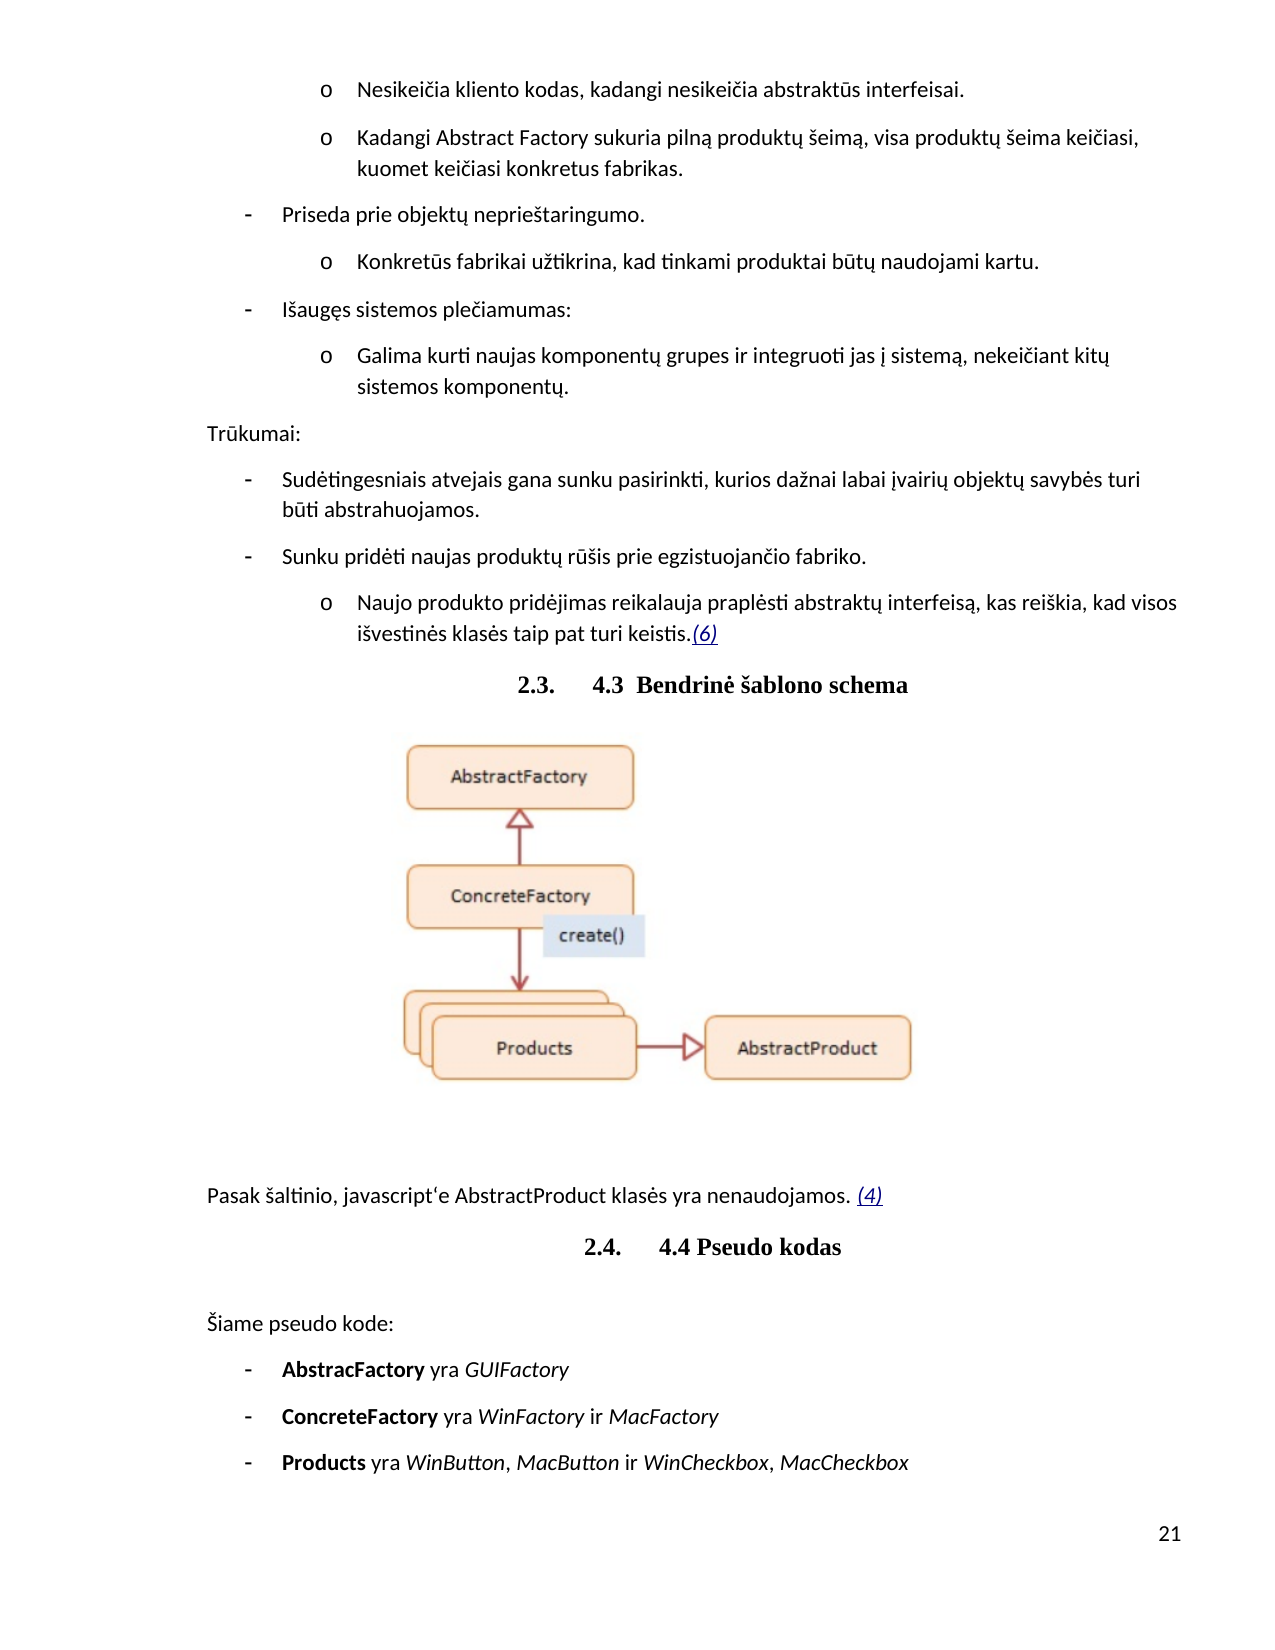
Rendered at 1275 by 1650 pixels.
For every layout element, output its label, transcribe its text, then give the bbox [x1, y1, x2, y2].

list Išaugęs sistemos plečiamumas: [244, 295, 1181, 323]
text Trūkumai: [207, 419, 1181, 447]
subtitle 4.3 Bendrinė šablono schema [244, 670, 1181, 699]
list Products yra WinButton, MacButton ir WinCheckbox, MacCheckbox [244, 1448, 1181, 1477]
list ConcreteFactory yra WinFactory ir MacFactory [244, 1402, 1181, 1430]
list Priseda prie objektų neprieštaringumo. [244, 200, 1181, 228]
list Galima kurti naujas komponentų grupes ir integruoti jas į sistemą, nekeičiant kitų sistemos komponentų. [319, 341, 1181, 400]
list Sudėtingesniais atvejais gana sunku pasirinkti, kurios dažnai labai įvairių objektų savybės turi būti abstrahuojamos. [244, 466, 1181, 523]
text Pasak šaltinio, javascript‘e AbstractProduct klasės yra nenaudojamos. (4) [207, 1181, 1181, 1209]
list Sunku pridėti naujas produktų rūšis prie egzistuojančio fabriko. [244, 542, 1181, 570]
subtitle 4.4 Pseudo kodas [244, 1232, 1181, 1260]
list AbstracFactory yra GUIFactory [244, 1355, 1181, 1383]
list Konkretūs fabrikai užtikrina, kad tinkami produktai būtų naudojami kartu. [319, 247, 1181, 276]
list Nesikeičia kliento kodas, kadangi nesikeičia abstraktūs interfeisai. [319, 75, 1181, 104]
text Šiame pseudo kode: [207, 1309, 1181, 1337]
list Naujo produkto pridėjimas reikalauja praplėsti abstraktų interfeisą, kas reiškia, kad visos išvestinės klasės taip pat turi keistis.(6) [319, 588, 1181, 648]
list Kadangi Abstract Factory sukuria pilną produktų šeimą, visa produktų šeima keičiasi, kuomet keičiasi konkretus fabrikas. [319, 123, 1181, 182]
